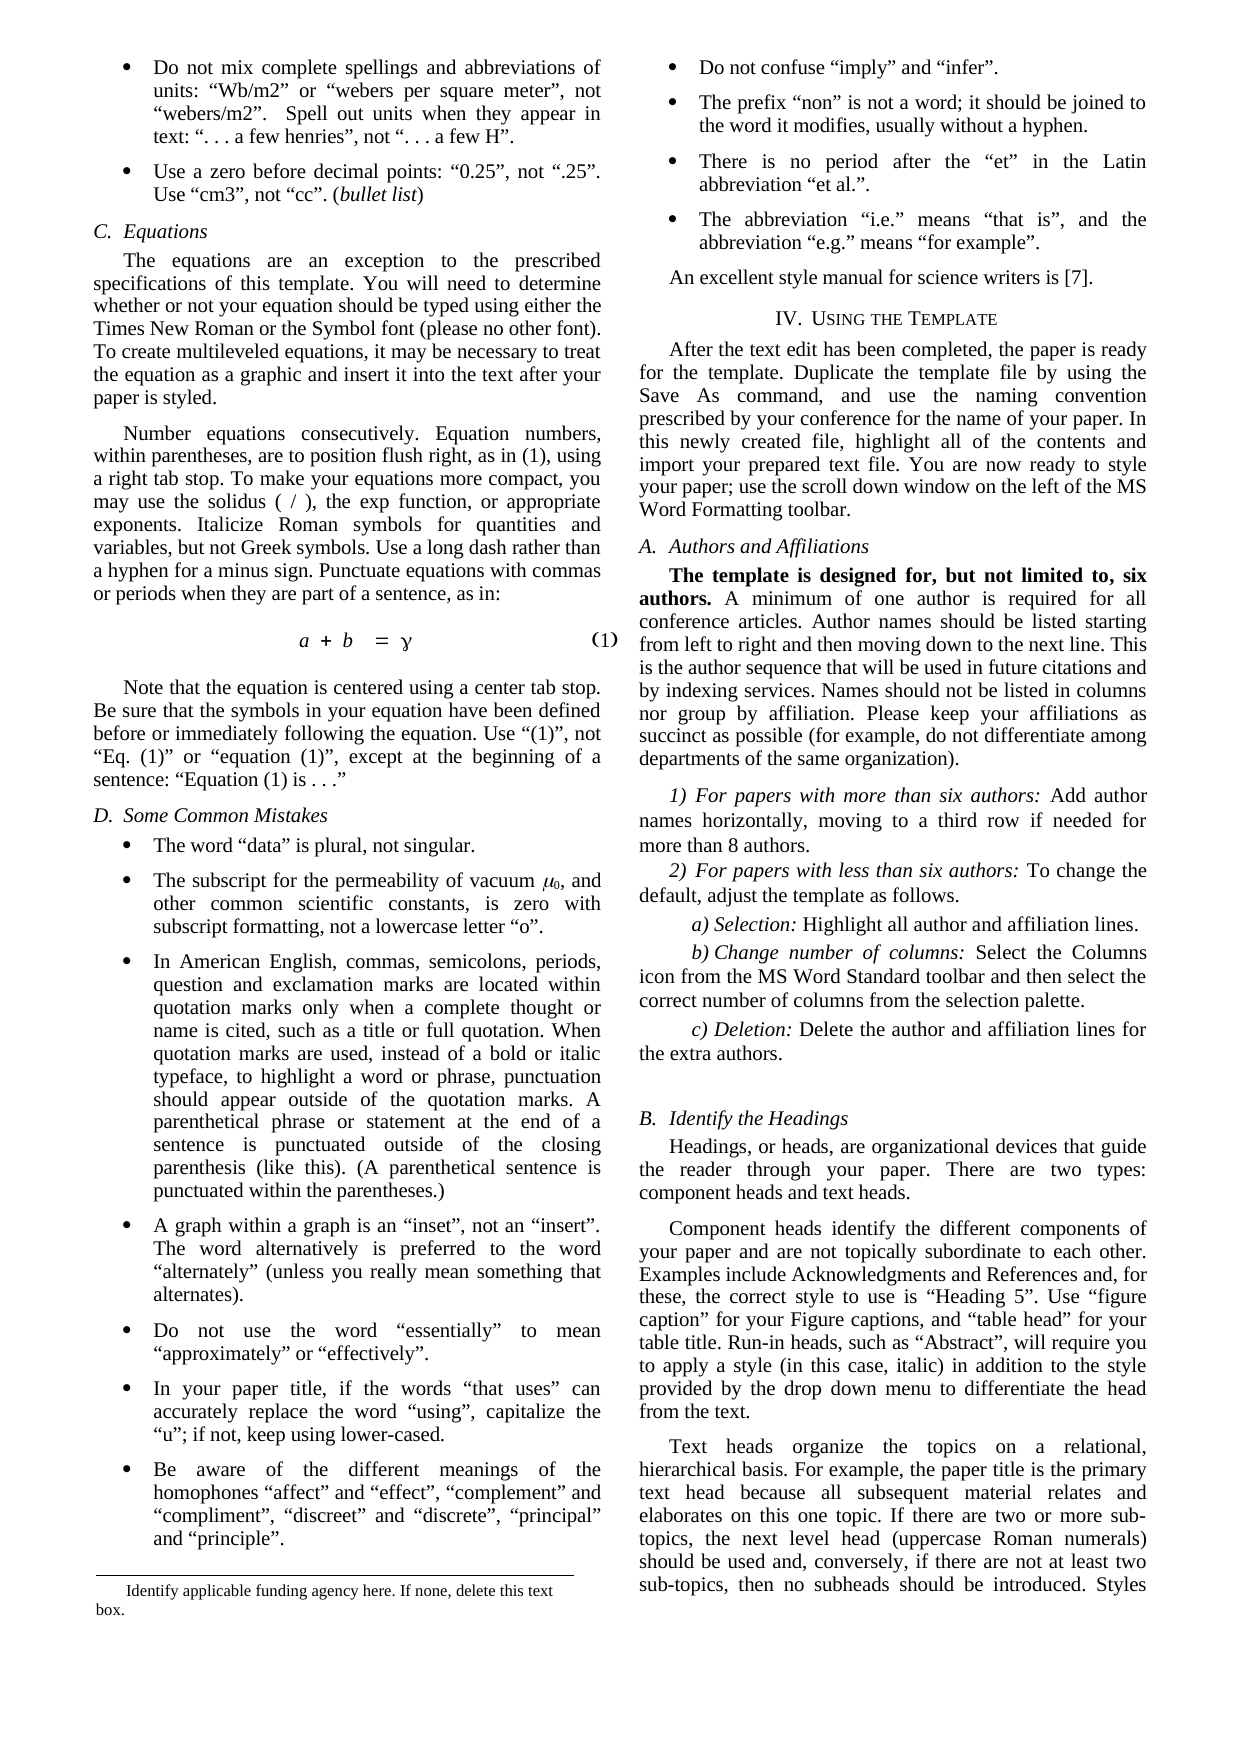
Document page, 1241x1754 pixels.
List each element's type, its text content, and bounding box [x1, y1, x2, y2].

list The word “data” is plural, not singular. [123, 834, 601, 857]
text Note that the equation is centered using a center tab stop. Be sure that the symbols in your equation have been defined before or immediately following the equation. Use “(1)”, not “Eq. (1)” or “equation (1)”, except at the beginning of a sentence: “Equation (1) is . . .” [93, 676, 601, 791]
subtitle Using the Template [639, 306, 1147, 330]
list Use a zero before decimal points: “0.25”, not “.25”. Use “cm3”, not “cc”. (bullet list) [123, 160, 601, 206]
subtitle Deletion: Delete the author and affiliation lines for the extra authors. [639, 1017, 1147, 1065]
subtitle Selection: Highlight all author and affiliation lines. [639, 912, 1147, 936]
subtitle Authors and Affiliations [639, 534, 1147, 558]
text After the text edit has been completed, the paper is ready for the template. Duplicate the template file by using the Save As command, and use the naming convention prescribed by your conference for the name of your paper. In this newly created file, highlight all of the contents and import your prepared text file. You are now ready to style your paper; use the scroll down window on the left of the MS Word Formatting toolbar. [639, 338, 1147, 521]
text An excellent style manual for science writers is [7]. [639, 266, 1147, 289]
text Number equations consecutively. Equation numbers, within parentheses, are to position flush right, as in (1), using a right tab stop. To make your equations more compact, you may use the solidus ( / ), the exp function, or appropriate exponents. Italicize Roman symbols for quantities and variables, but not Greek symbols. Use a long dash rather than a hyphen for a minus sign. Punctuate equations with commas or periods when they are part of a sentence, as in: [93, 422, 601, 605]
text Text heads organize the topics on a relational, hierarchical basis. For example, the paper title is the primary text head because all subsequent material relates and elaborates on this one topic. If there are two or more sub-topics, the next level head (uppercase Roman numerals) should be used and, conversely, if there are not at least two sub-topics, then no subheads should be introduced. Styles [639, 1436, 1147, 1596]
subtitle Some Common Mistakes [93, 803, 601, 827]
text ab  [93, 630, 601, 651]
text Component heads identify the different components of your paper and are not topically subordinate to each other. Examples include Acknowledgments and References and, for these, the correct style to use is “Heading 5”. Use “figure caption” for your Figure captions, and “table head” for your table title. Run-in heads, such as “Abstract”, will require you to apply a style (in this case, italic) in addition to the style provided by the drop down menu to differentiate the head from the text. [639, 1217, 1147, 1423]
list Identify applicable funding agency here. If none, delete this text box. [96, 1576, 574, 1619]
subtitle For papers with less than six authors: To change the default, adjust the template as follows. [639, 858, 1147, 908]
list The subscript for the permeability of vacuum 0, and other common scientific constants, is zero with subscript formatting, not a lowercase letter “o”. [123, 869, 601, 938]
list The abbreviation “i.e.” means “that is”, and the abbreviation “e.g.” means “for example”. [669, 208, 1147, 254]
list In American English, commas, semicolons, periods, question and exclamation marks are located within quotation marks only when a complete thought or name is cited, such as a title or full quotation. When quotation marks are used, instead of a bold or italic typeface, to highlight a word or phrase, punctuation should appear outside of the quotation marks. A parenthetical phrase or statement at the end of a sentence is punctuated outside of the closing parenthesis (like this). (A parenthetical sentence is punctuated within the parentheses.) [123, 950, 601, 1202]
list Do not mix complete spellings and abbreviations of units: “Wb/m2” or “webers per square meter”, not “webers/m2”. Spell out units when they appear in text: “. . . a few henries”, not “. . . a few H”. [123, 56, 601, 148]
subtitle For papers with more than six authors: Add author names horizontally, moving to a third row if needed for more than 8 authors. [639, 783, 1147, 858]
list There is no period after the “et” in the Latin abbreviation “et al.”. [669, 150, 1147, 196]
text Headings, or heads, are organizational devices that guide the reader through your paper. There are two types: component heads and text heads. [639, 1136, 1147, 1204]
text The equations are an exception to the prescribed specifications of this template. You will need to determine whether or not your equation should be typed using either the Times New Roman or the Symbol font (please no other font). To create multileveled equations, it may be necessary to treat the equation as a graphic and insert it into the text after your paper is styled. [93, 249, 601, 409]
list A graph within a graph is an “inset”, not an “insert”. The word alternatively is preferred to the word “alternately” (unless you really mean something that alternates). [123, 1215, 601, 1306]
list Do not use the word “essentially” to mean “approximately” or “effectively”. [123, 1319, 601, 1364]
subtitle Identify the Headings [639, 1105, 1147, 1129]
subtitle Equations [93, 218, 601, 243]
text The template is designed for, but not limited to, six authors. A minimum of one author is required for all conference articles. Author names should be listed starting from left to right and then moving down to the next line. This is the author sequence that will be used in future citations and by indexing services. Names should not be listed in columns nor group by affiliation. Please keep your affiliations as succinct as possible (for example, do not differentiate among departments of the same organization). [639, 564, 1147, 770]
list The prefix “non” is not a word; it should be joined to the word it modifies, usually without a hyphen. [669, 92, 1147, 137]
subtitle Change number of columns: Select the Columns icon from the MS Word Standard toolbar and then select the correct number of columns from the selection palette. [639, 940, 1147, 1012]
list Do not confuse “imply” and “infer”. [669, 56, 1147, 79]
list In your paper title, if the words “that uses” can accurately replace the word “using”, capitalize the “u”; if not, keep using lower-cased. [123, 1377, 601, 1446]
list Be aware of the different meanings of the homophones “affect” and “effect”, “complement” and “compliment”, “discreet” and “discrete”, “principal” and “principle”. [123, 1458, 601, 1550]
